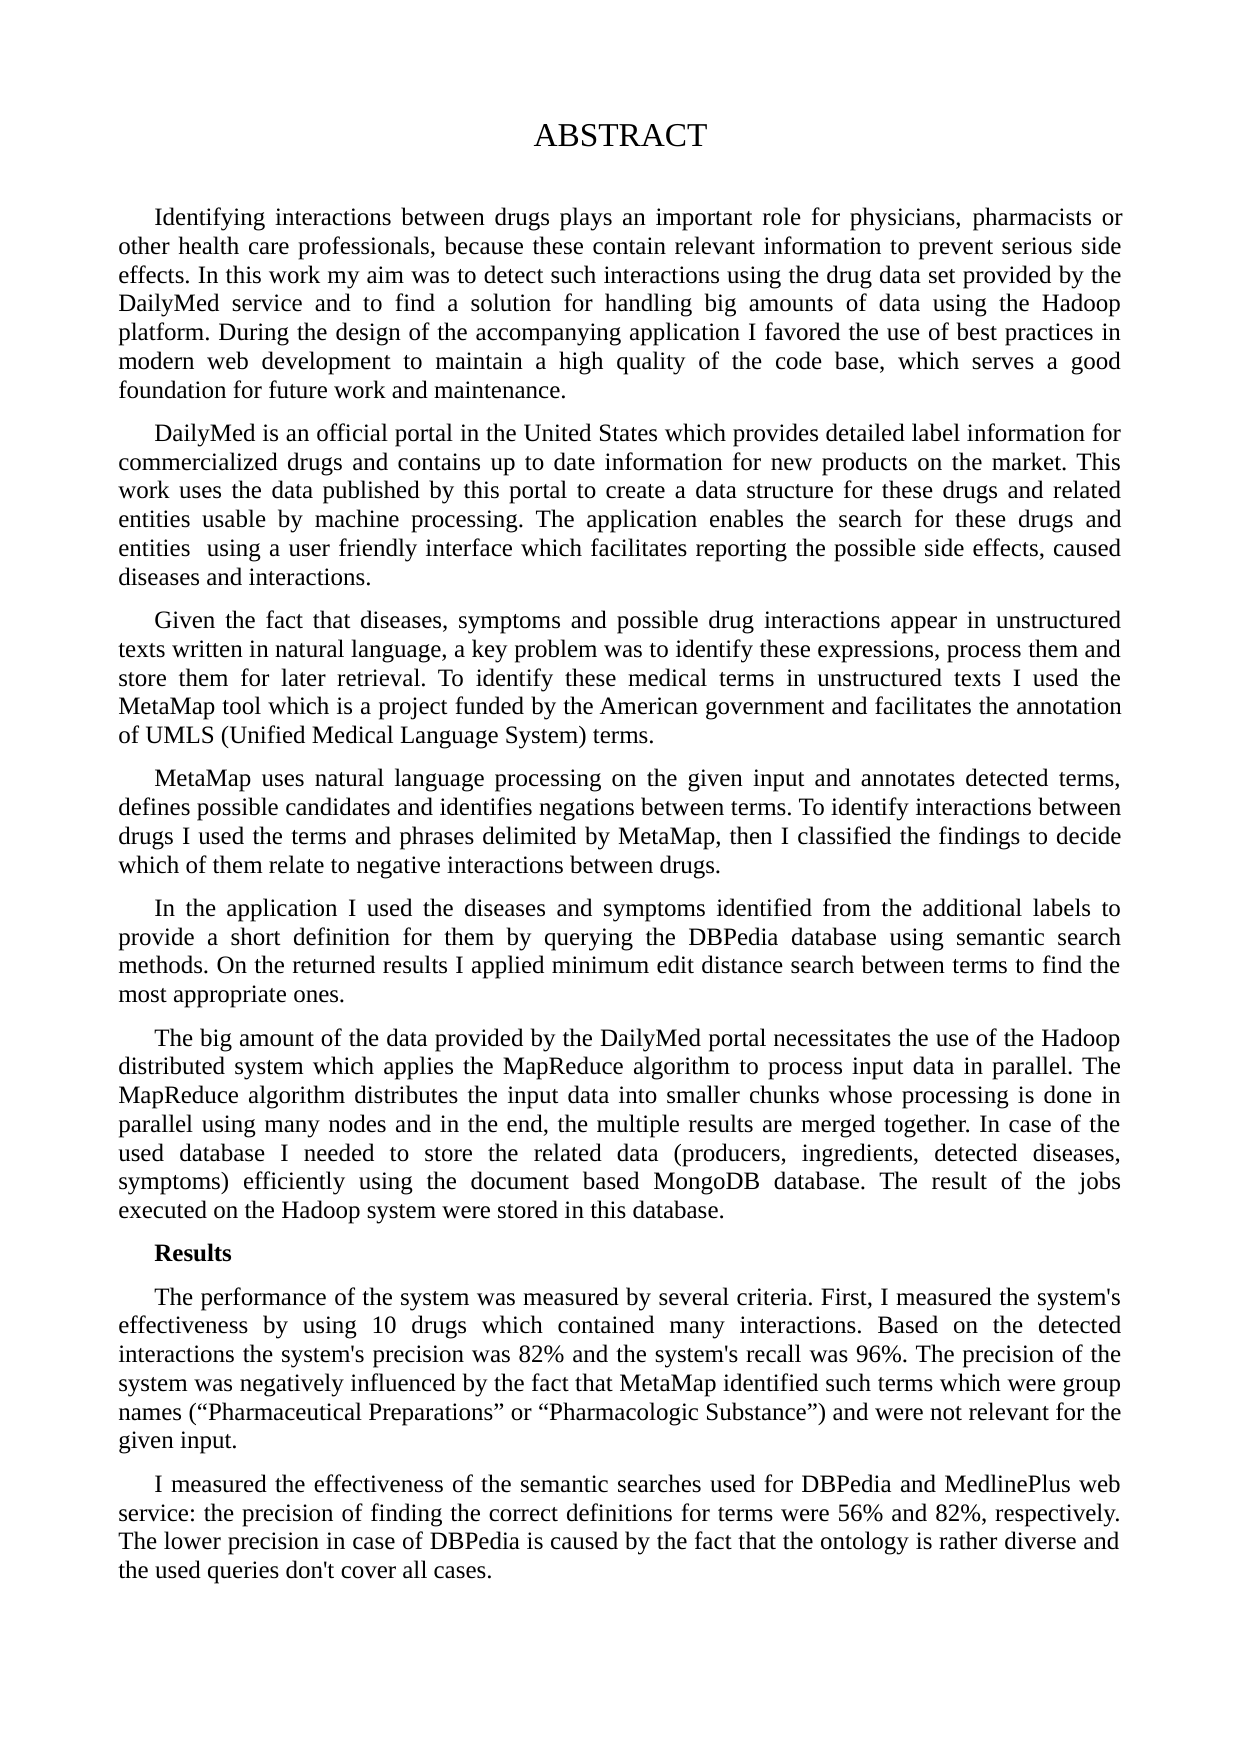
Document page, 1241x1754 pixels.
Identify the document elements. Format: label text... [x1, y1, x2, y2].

text Identifying interactions between drugs plays an important role for physicians, pharmacists or other health care professionals, because these contain relevant information to prevent serious side effects. In this work my aim was to detect such interactions using the drug data set provided by the DailyMed service and to find a solution for handling big amounts of data using the Hadoop platform. During the design of the accompanying application I favored the use of best practices in modern web development to maintain a high quality of the code base, which serves a good foundation for future work and maintenance. [118, 202, 1122, 403]
text I measured the effectiveness of the semantic searches used for DBPedia and MedlinePlus web service: the precision of finding the correct definitions for terms were 56% and 82%, respectively. The lower precision in case of DBPedia is caused by the fact that the ontology is rather diverse and the used queries don't cover all cases. [118, 1469, 1122, 1584]
text Results [118, 1238, 1122, 1267]
text In the application I used the diseases and symptoms identified from the additional labels to provide a short definition for them by querying the DBPedia database using semantic search methods. On the returned results I applied minimum edit distance search between terms to find the most appropriate ones. [118, 893, 1122, 1008]
text The big amount of the data provided by the DailyMed portal necessitates the use of the Hadoop distributed system which applies the MapReduce algorithm to process input data in parallel. The MapReduce algorithm distributes the input data into smaller chunks whose processing is done in parallel using many nodes and in the end, the multiple results are merged together. In case of the used database I needed to store the related data (producers, ingredients, detected diseases, symptoms) efficiently using the document based MongoDB database. The result of the jobs executed on the Hadoop system were stored in this database. [118, 1023, 1122, 1224]
text ABSTRACT [118, 118, 1122, 154]
text Given the fact that diseases, symptoms and possible drug interactions appear in unstructured texts written in natural language, a key problem was to identify these expressions, process them and store them for later retrieval. To identify these medical terms in unstructured texts I used the MetaMap tool which is a project funded by the American government and facilitates the annotation of UMLS (Unified Medical Language System) terms. [118, 605, 1122, 749]
text DailyMed is an official portal in the United States which provides detailed label information for commercialized drugs and contains up to date information for new products on the market. This work uses the data published by this portal to create a data structure for these drugs and related entities usable by machine processing. The application enables the search for these drugs and entities using a user friendly interface which facilitates reporting the possible side effects, caused diseases and interactions. [118, 418, 1122, 591]
text MetaMap uses natural language processing on the given input and annotates detected terms, defines possible candidates and identifies negations between terms. To identify interactions between drugs I used the terms and phrases delimited by MetaMap, then I classified the findings to decide which of them relate to negative interactions between drugs. [118, 763, 1122, 878]
text The performance of the system was measured by several criteria. First, I measured the system's effectiveness by using 10 drugs which contained many interactions. Based on the detected interactions the system's precision was 82% and the system's recall was 96%. The precision of the system was negatively influenced by the fact that MetaMap identified such terms which were group names (“Pharmaceutical Preparations” or “Pharmacologic Substance”) and were not relevant for the given input. [118, 1282, 1122, 1454]
